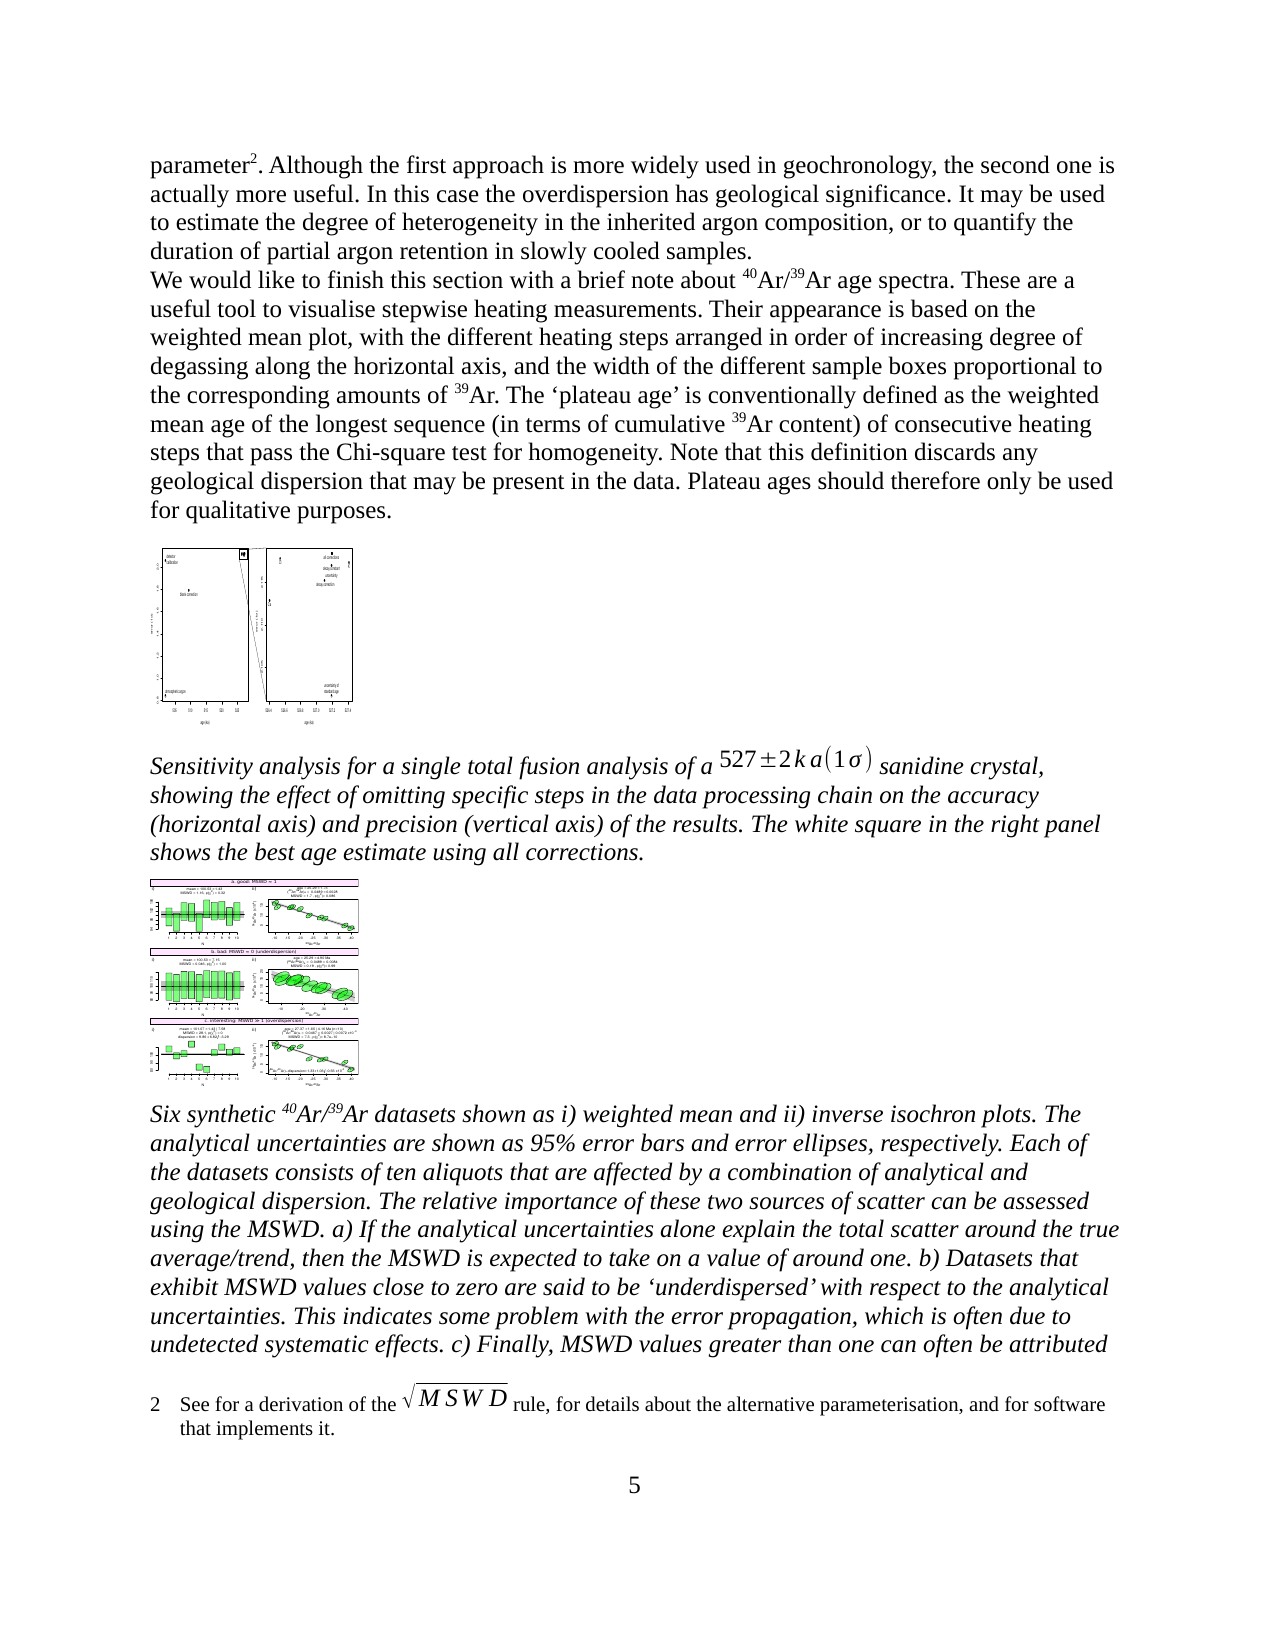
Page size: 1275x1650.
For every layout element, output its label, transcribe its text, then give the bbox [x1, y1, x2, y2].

text See for a derivation of the rule, for details about the alternative parameterisation, and for software that implements it. [150, 1382, 1125, 1440]
text Sensitivity analysis for a single total fusion analysis of a sanidine crystal, showing the effect of omitting specific steps in the data processing chain on the accuracy (horizontal axis) and precision (vertical axis) of the results. The white square in the right panel shows the best age estimate using all corrections. [150, 744, 1125, 866]
text Six synthetic 40Ar/39Ar datasets shown as i) weighted mean and ii) inverse isochron plots. The analytical uncertainties are shown as 95% error bars and error ellipses, respectively. Each of the datasets consists of ten aliquots that are affected by a combination of analytical and geological dispersion. The relative importance of these two sources of scatter can be assessed using the MSWD. a) If the analytical uncertainties alone explain the total scatter around the true average/trend, then the MSWD is expected to take on a value of around one. b) Datasets that exhibit MSWD values close to zero are said to be ‘underdispersed’ with respect to the analytical uncertainties. This indicates some problem with the error propagation, which is often due to undetected systematic effects. c) Finally, MSWD values greater than one can often be attributed [150, 1099, 1125, 1358]
text It would be wrong to believe that only datasets with MSWD1 are suitable for publication. It is tempting to trim an overdispersed dataset by selectively rejecting ‘outliers’ until p0.05. However by doing so one risks losing geologically valuable information and biasing the results. In fact, there is nothing wrong with MSWD values greater than one. On the contrary, high MSWD values should be considered a good thing if they reflect the high analytical precision of the data. Underdispersed datasets are likely to become even more prevalent in the future, as a result of the ever increasing resolution of mass spectrometers . The degree of dispersion can be formally assessed with a Chi-square test for homogeneity. The overdispersion is ‘statistically significant’ if the p-value of said test falls below a pre-defined cutoff value (typically 0.05). It is important to know that p-values are sample size dependent. For example, Figure [fig:p] compares the weighted means of two samples that were drawn from the same normal population with a mean of 100 Ma and a standard deviation 1 Ma and analytical uncertainties of 2 Ma. The first sample (Figure [fig:p]i) contains only 10 samples and passes the Chi-square test for sample homogeneity (MSWD=1.75, p=0.0720.05). The second sample (Figure [fig:p]i) comprises 100 samples and has an almost identical (and, in fact, slightly lower) MSWD as the first sample (MSWD=1.74). Despite the lower MSWD, the p-value of the second sample is four orders of magnitude less than that of the first sample (p=0.0000069). The implication of this example is that any geological dataset can become ‘significantly’ overdispersed, provided that enough samples have been analysed. Paraphrasing John , it is foolish to ask if the MSWD equals unity. It never is – at some decimal place. So the question whether or not a dataset is overdispersed is of limited scientific interest. It is far more useful to quantify how dispersed it is. There are two ways to do this. A first option is to assume that the excess dispersion is multiplicative and scales in proportion to the analytical uncertainty. In this case, the standard error of the weighted mean or isochron intercept may be augmented by multiplying it with the square root of the MSWD. A second option is to parameterise the overdispersion as an additive term and estimate it as a separate parameter. Although the first approach is more widely used in geochronology, the second one is actually more useful. In this case the overdispersion has geological significance. It may be used to estimate the degree of heterogeneity in the inherited argon composition, or to quantify the duration of partial argon retention in slowly cooled samples. We would like to finish this section with a brief note about 40Ar/39Ar age spectra. These are a useful tool to visualise stepwise heating measurements. Their appearance is based on the weighted mean plot, with the different heating steps arranged in order of increasing degree of degassing along the horizontal axis, and the width of the different sample boxes proportional to the corresponding amounts of 39Ar. The ‘plateau age’ is conventionally defined as the weighted mean age of the longest sequence (in terms of cumulative 39Ar content) of consecutive heating steps that pass the Chi-square test for homogeneity. Note that this definition discards any geological dispersion that may be present in the data. Plateau ages should therefore only be used for qualitative purposes. [150, 150, 1125, 524]
